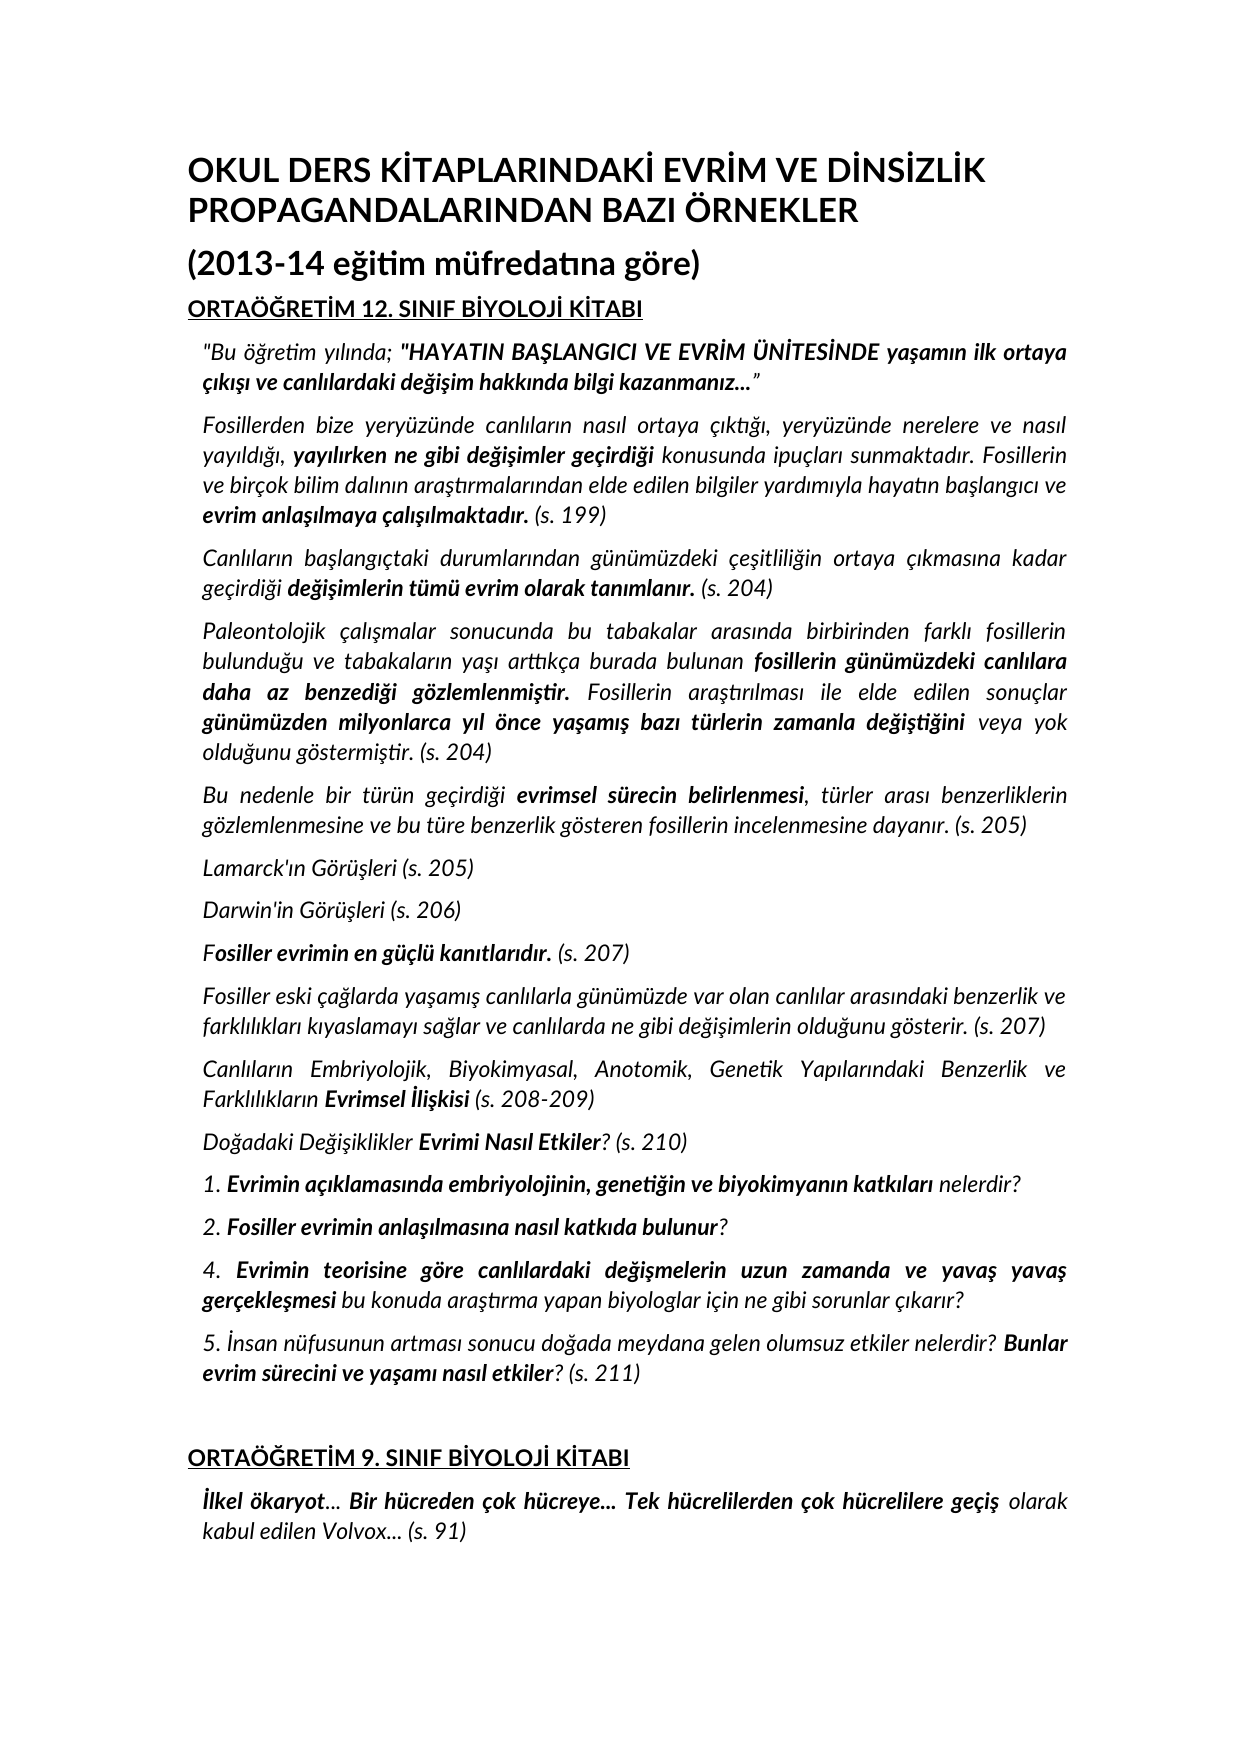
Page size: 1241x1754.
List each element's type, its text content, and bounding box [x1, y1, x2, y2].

text 2. Fosiller evrimin anlaşılmasına nasıl katkıda bulunur? [202, 1213, 1068, 1240]
text Fosiller eski çağlarda yaşamış canlılarla günümüzde var olan canlılar arasındaki benzerlik ve farklılıkları kıyaslamayı sağlar ve canlılarda ne gibi değişimlerin olduğunu gösterir. (s. 207) [202, 981, 1068, 1039]
text Canlıların başlangıçtaki durumlarından günümüzdeki çeşitliliğin ortaya çıkmasına kadar geçirdiği değişimlerin tümü evrim olarak tanımlanır. (s. 204) [202, 544, 1068, 602]
text 5. İnsan nüfusunun artması sonucu doğada meydana gelen olumsuz etkiler nelerdir? Bunlar evrim sürecini ve yaşamı nasıl etkiler? (s. 211) [202, 1328, 1068, 1386]
text Fosillerden bize yeryüzünde canlıların nasıl ortaya çıktığı, yeryüzünde nerelere ve nasıl yayıldığı, yayılırken ne gibi değişimler geçirdiği konusunda ipuçları sunmaktadır. Fosillerin ve birçok bilim dalının araştırmalarından elde edilen bilgiler yardımıyla hayatın başlangıcı ve evrim anlaşılmaya çalışılmaktadır. (s. 199) [202, 411, 1068, 529]
text Bu nedenle bir türün geçirdiği evrimsel sürecin belirlenmesi, türler arası benzerliklerin gözlemlenmesine ve bu türe benzerlik gösteren fosillerin incelenmesine dayanır. (s. 205) [202, 780, 1068, 838]
text İlkel ökaryot... Bir hücreden çok hücreye... Tek hücrelilerden çok hücrelilere geçiş olarak kabul edilen Volvox... (s. 91) [202, 1487, 1068, 1544]
text Doğadaki Değişiklikler Evrimi Nasıl Etkiler? (s. 210) [202, 1127, 1068, 1155]
text Darwin'in Görüşleri (s. 206) [202, 896, 1068, 923]
subtitle (2013-14 eğitim müfredatına göre) [187, 242, 1090, 282]
text Lamarck'ın Görüşleri (s. 205) [202, 853, 1068, 881]
text 4. Evrimin teorisine göre canlılardaki değişmelerin uzun zamanda ve yavaş yavaş gerçekleşmesi bu konuda araştırma yapan biyologlar için ne gibi sorunlar çıkarır? [202, 1255, 1068, 1313]
text 1. Evrimin açıklamasında embriyolojinin, genetiğin ve biyokimyanın katkıları nelerdir? [202, 1170, 1068, 1197]
text Paleontolojik çalışmalar sonucunda bu tabakalar arasında birbirinden farklı fosillerin bulunduğu ve tabakaların yaşı arttıkça burada bulunan fosillerin günümüzdeki canlılara daha az benzediği gözlemlenmiştir. Fosillerin araştırılması ile elde edilen sonuçlar günümüzden milyonlarca yıl önce yaşamış bazı türlerin zamanla değiştiğini veya yok olduğunu göstermiştir. (s. 204) [202, 617, 1068, 765]
text Fosiller evrimin en güçlü kanıtlarıdır. (s. 207) [202, 939, 1068, 966]
text "Bu öğretim yılında; "HAYATIN BAŞLANGICI VE EVRİM ÜNİTESİNDE yaşamın ilk ortaya çıkışı ve canlılardaki değişim hakkında bilgi kazanmanız...” [202, 338, 1068, 395]
text ORTAÖĞRETİM 12. SINIF BİYOLOJİ KİTABI [150, 295, 1090, 322]
text Canlıların Embriyolojik, Biyokimyasal, Anotomik, Genetik Yapılarındaki Benzerlik ve Farklılıkların Evrimsel İlişkisi (s. 208-209) [202, 1054, 1068, 1112]
subtitle OKUL DERS KİTAPLARINDAKİ EVRİM VE DİNSİZLİK PROPAGANDALARINDAN BAZI ÖRNEKLER [187, 150, 1090, 230]
text ORTAÖĞRETİM 9. SINIF BİYOLOJİ KİTABI [150, 1444, 1090, 1471]
